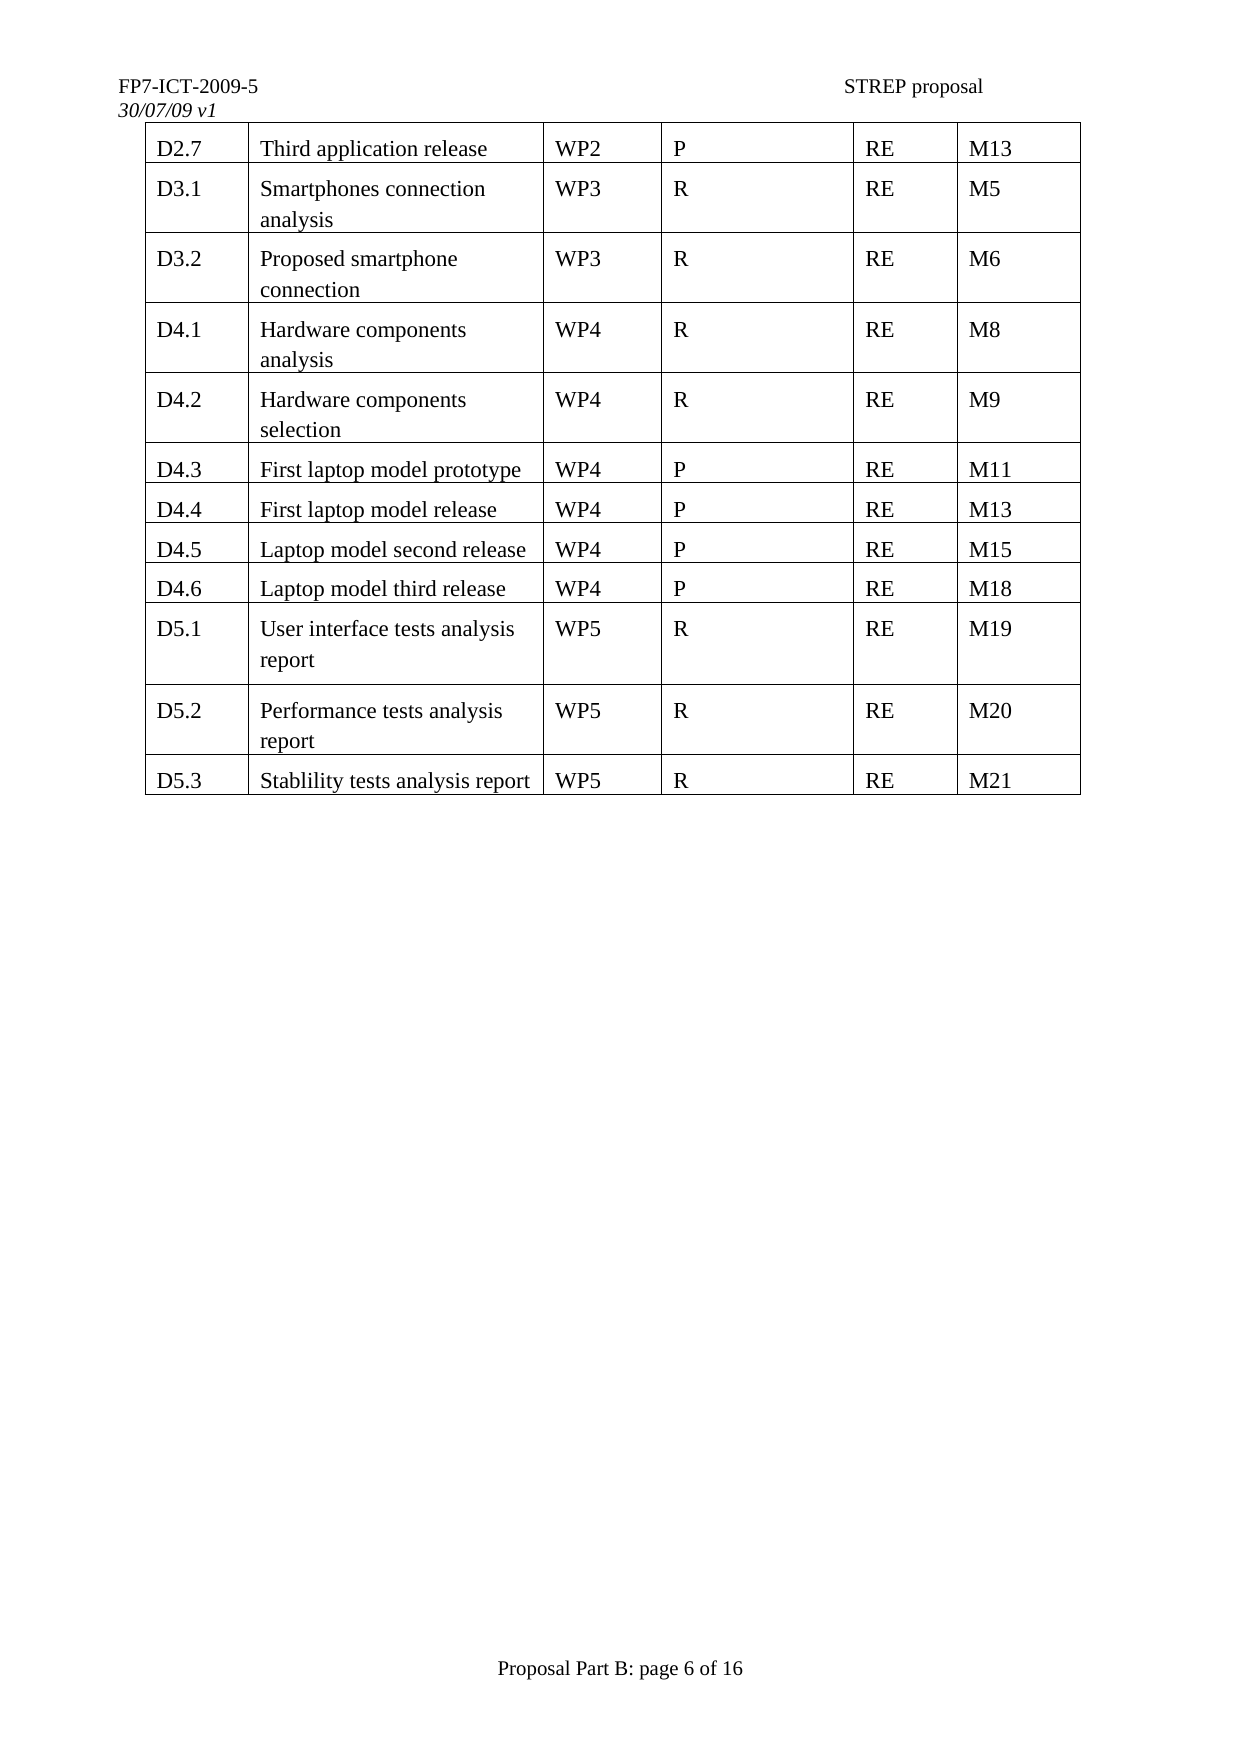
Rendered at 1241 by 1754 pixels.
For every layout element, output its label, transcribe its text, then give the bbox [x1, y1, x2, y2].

table_cell RE [854, 483, 957, 522]
table_cell First laptop model release [249, 483, 543, 522]
table_cell WP4 [544, 443, 661, 482]
table_cell M20 [958, 685, 1080, 753]
table_cell M21 [958, 755, 1080, 793]
table_cell M19 [958, 603, 1080, 683]
table_cell P [662, 523, 853, 562]
table_cell WP5 [544, 603, 661, 683]
table_cell M18 [958, 563, 1080, 602]
table_cell P [662, 443, 853, 482]
table_cell D4.2 [146, 373, 248, 442]
table_cell D5.3 [146, 755, 248, 793]
table_cell Third application release [249, 123, 543, 162]
table_cell P [662, 563, 853, 602]
table_cell R [662, 373, 853, 442]
table_cell WP3 [544, 233, 661, 302]
table_cell Stablility tests analysis report [249, 755, 543, 793]
table_cell M13 [958, 483, 1080, 522]
table_cell D4.6 [146, 563, 248, 602]
table_cell RE [854, 303, 957, 372]
table_cell R [662, 233, 853, 302]
table_cell D4.5 [146, 523, 248, 562]
table_cell WP4 [544, 373, 661, 442]
table_cell M5 [958, 163, 1080, 232]
table_cell Proposed smartphone connection [249, 233, 543, 302]
table_cell Smartphones connection analysis [249, 163, 543, 232]
table_cell R [662, 303, 853, 372]
table_cell RE [854, 563, 957, 602]
table_cell RE [854, 603, 957, 683]
table_cell M8 [958, 303, 1080, 372]
table_cell D3.1 [146, 163, 248, 232]
table_cell RE [854, 373, 957, 442]
table_cell R [662, 755, 853, 793]
table_cell Hardware components selection [249, 373, 543, 442]
table_cell WP5 [544, 755, 661, 793]
table_cell RE [854, 523, 957, 562]
table_cell Performance tests analysis report [249, 685, 543, 753]
table_cell WP3 [544, 163, 661, 232]
table_cell WP2 [544, 123, 661, 162]
table_cell R [662, 163, 853, 232]
table_cell P [662, 483, 853, 522]
table_cell Hardware components analysis [249, 303, 543, 372]
table_cell M9 [958, 373, 1080, 442]
table_cell M15 [958, 523, 1080, 562]
table_cell Laptop model third release [249, 563, 543, 602]
table_cell WP4 [544, 523, 661, 562]
table_cell WP4 [544, 563, 661, 602]
table_cell WP4 [544, 303, 661, 372]
table_cell Laptop model second release [249, 523, 543, 562]
table_cell D5.1 [146, 603, 248, 683]
table_cell RE [854, 685, 957, 753]
table_cell P [662, 123, 853, 162]
table_cell R [662, 685, 853, 753]
table_cell D4.4 [146, 483, 248, 522]
table_cell RE [854, 443, 957, 482]
table_cell First laptop model prototype [249, 443, 543, 482]
table_cell WP5 [544, 685, 661, 753]
table_cell D5.2 [146, 685, 248, 753]
table_cell D4.3 [146, 443, 248, 482]
table_cell RE [854, 163, 957, 232]
table_cell RE [854, 755, 957, 793]
table_cell User interface tests analysis report [249, 603, 543, 683]
table_cell M6 [958, 233, 1080, 302]
table_cell D4.1 [146, 303, 248, 372]
table_cell D2.7 [146, 123, 248, 162]
table_cell R [662, 603, 853, 683]
table_cell WP4 [544, 483, 661, 522]
table_cell M13 [958, 123, 1080, 162]
table_cell D3.2 [146, 233, 248, 302]
table_cell M11 [958, 443, 1080, 482]
table_cell RE [854, 233, 957, 302]
table_cell RE [854, 123, 957, 162]
